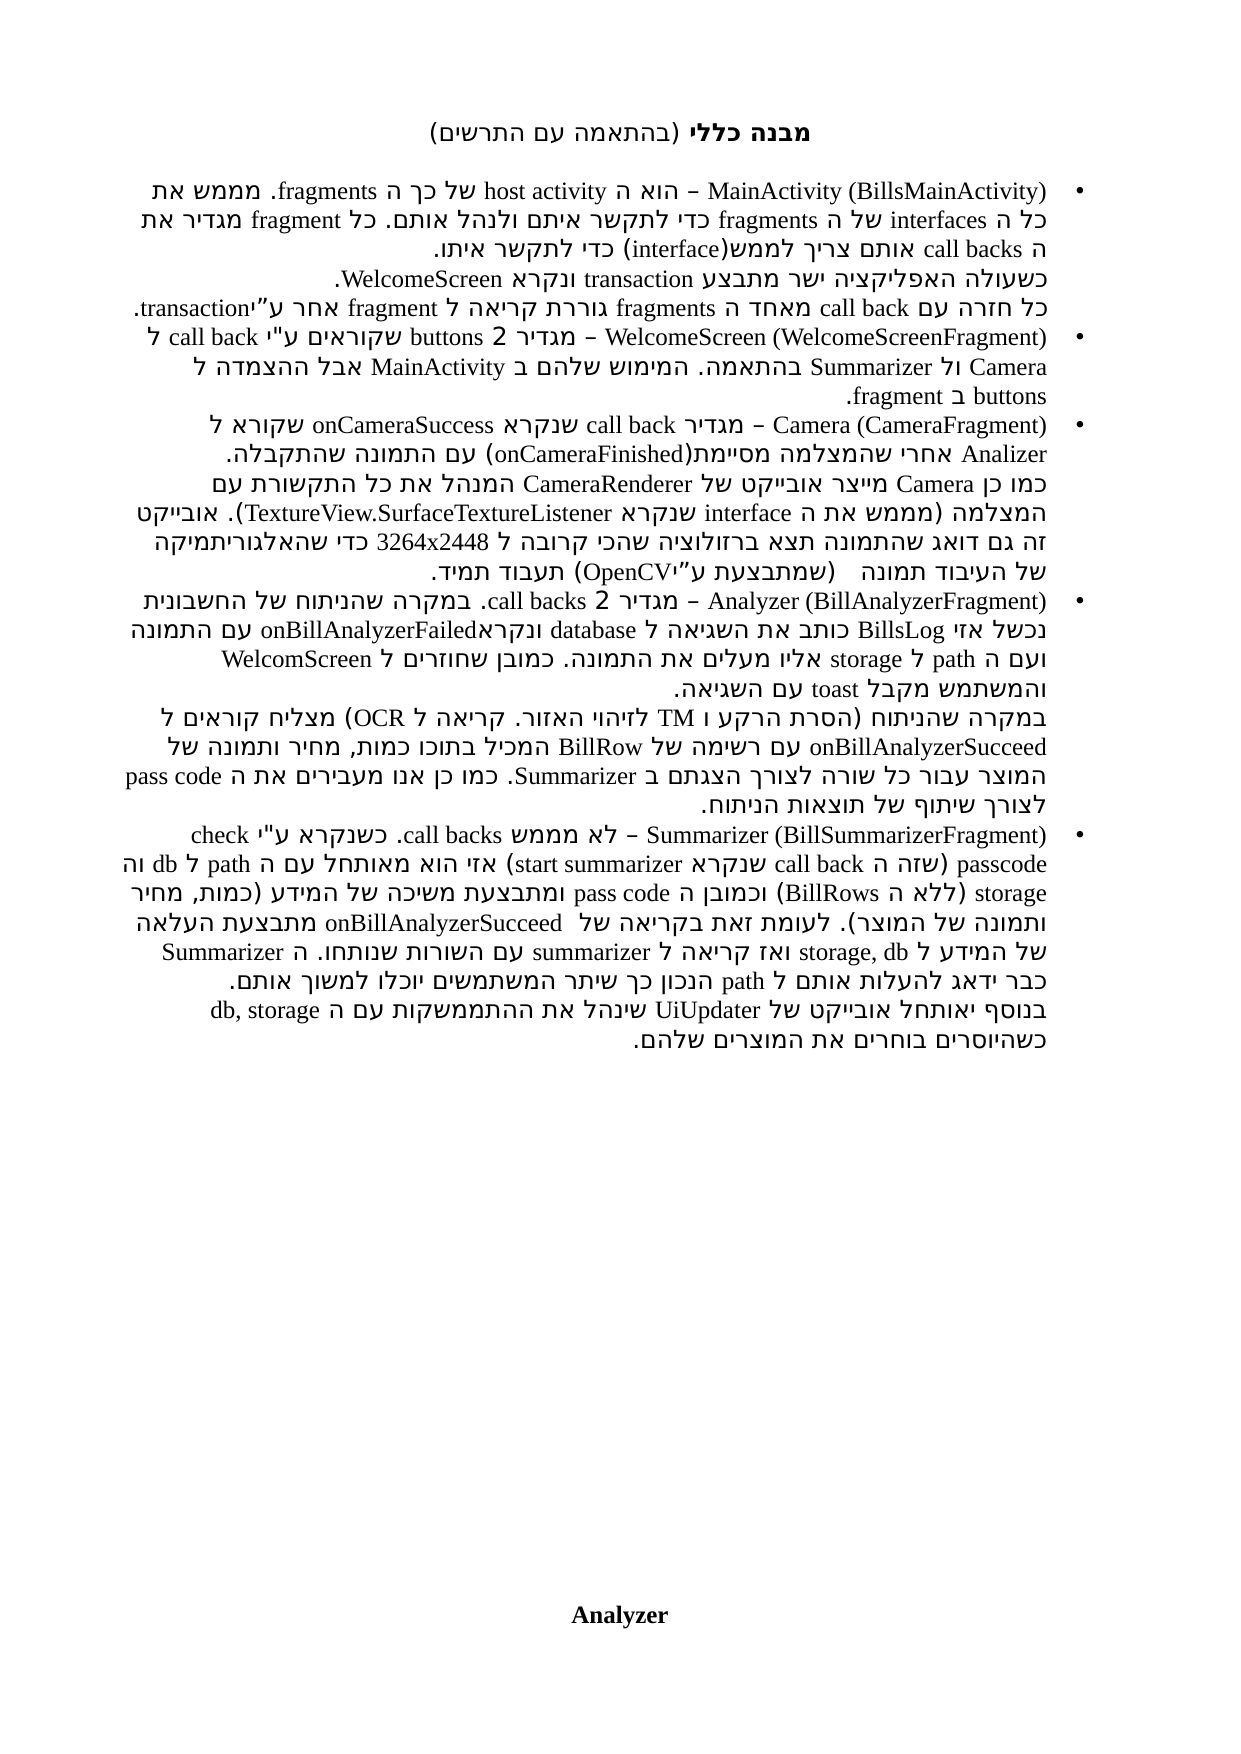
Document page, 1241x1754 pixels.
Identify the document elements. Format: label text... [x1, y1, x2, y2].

text כשעולה האפליקציה ישר מתבצע transaction ונקרא WelcomeScreen. [118, 264, 1122, 293]
list MainActivity (BillsMainActivity) – הוא ה host activity של כך ה fragments. מממש את כל ה interfaces של ה fragments כדי לתקשר איתם ולנהל אותם. כל fragment מגדיר את ה call backs אותם צריך לממש(interface) כדי לתקשר איתו. [118, 176, 1084, 264]
text כל חזרה עם call back מאחד ה fragments גוררת קריאה ל fragment אחר ע”יtransaction. [118, 293, 1122, 322]
list Analyzer (BillAnalyzerFragment) – מגדיר 2 call backs. במקרה שהניתוח של החשבונית נכשל אזי BillsLog כותב את השגיאה ל database ונקראonBillAnalyzerFailed עם התמונה ועם ה path ל storage אליו מעלים את התמונה. כמובן שחוזרים ל WelcomScreen והמשתמש מקבל toast עם השגיאה. [118, 586, 1084, 703]
list WelcomeScreen (WelcomeScreenFragment) – מגדיר 2 buttons שקוראים ע"י call back ל Camera ול Summarizer בהתאמה. המימוש שלהם ב MainActivity אבל ההצמדה ל buttons ב fragment. [118, 322, 1084, 410]
list Summarizer (BillSummarizerFragment) – לא מממש call backs. כשנקרא ע"י check passcode (שזה ה call back שנקרא start summarizer) אזי הוא מאותחל עם ה path ל db וה storage (ללא ה BillRows) וכמובן ה pass code ומתבצעת משיכה של המידע (כמות, מחיר ותמונה של המוצר). לעומת זאת בקריאה של onBillAnalyzerSucceed מתבצעת העלאה של המידע ל storage, db ואז קריאה ל summarizer עם השורות שנותחו. ה Summarizer כבר ידאג להעלות אותם ל path הנכון כך שיתר המשתמשים יוכלו למשוך אותם. [118, 820, 1084, 996]
list בנוסף יאותחל אובייקט של UiUpdater שינהל את ההתממשקות עם ה db, storage כשהיוסרים בוחרים את המוצרים שלהם. [118, 996, 1084, 1054]
list במקרה שהניתוח (הסרת הרקע ו TM לזיהוי האזור. קריאה ל OCR) מצליח קוראים ל onBillAnalyzerSucceed עם רשימה של BillRow המכיל בתוכו כמות, מחיר ותמונה של המוצר עבור כל שורה לצורך הצגתם ב Summarizer. כמו כן אנו מעבירים את ה pass code לצורך שיתוף של תוצאות הניתוח. [118, 703, 1084, 820]
list Camera (CameraFragment) – מגדיר call back שנקרא onCameraSuccess שקורא ל Analizer אחרי שהמצלמה מסיימת(onCameraFinished) עם התמונה שהתקבלה. [118, 410, 1084, 469]
text מבנה כללי (בהתאמה עם התרשים) [118, 118, 1122, 147]
text Analyzer [118, 1600, 1122, 1629]
list כמו כן Camera מייצר אובייקט של CameraRenderer המנהל את כל התקשורת עם המצלמה (מממש את ה interface שנקרא TextureView.SurfaceTextureListener). אובייקט זה גם דואג שהתמונה תצא ברזולוציה שהכי קרובה ל 3264x2448 כדי שהאלגוריתמיקה של העיבוד תמונה (שמתבצעת ע”יOpenCV) תעבוד תמיד. [118, 469, 1084, 586]
